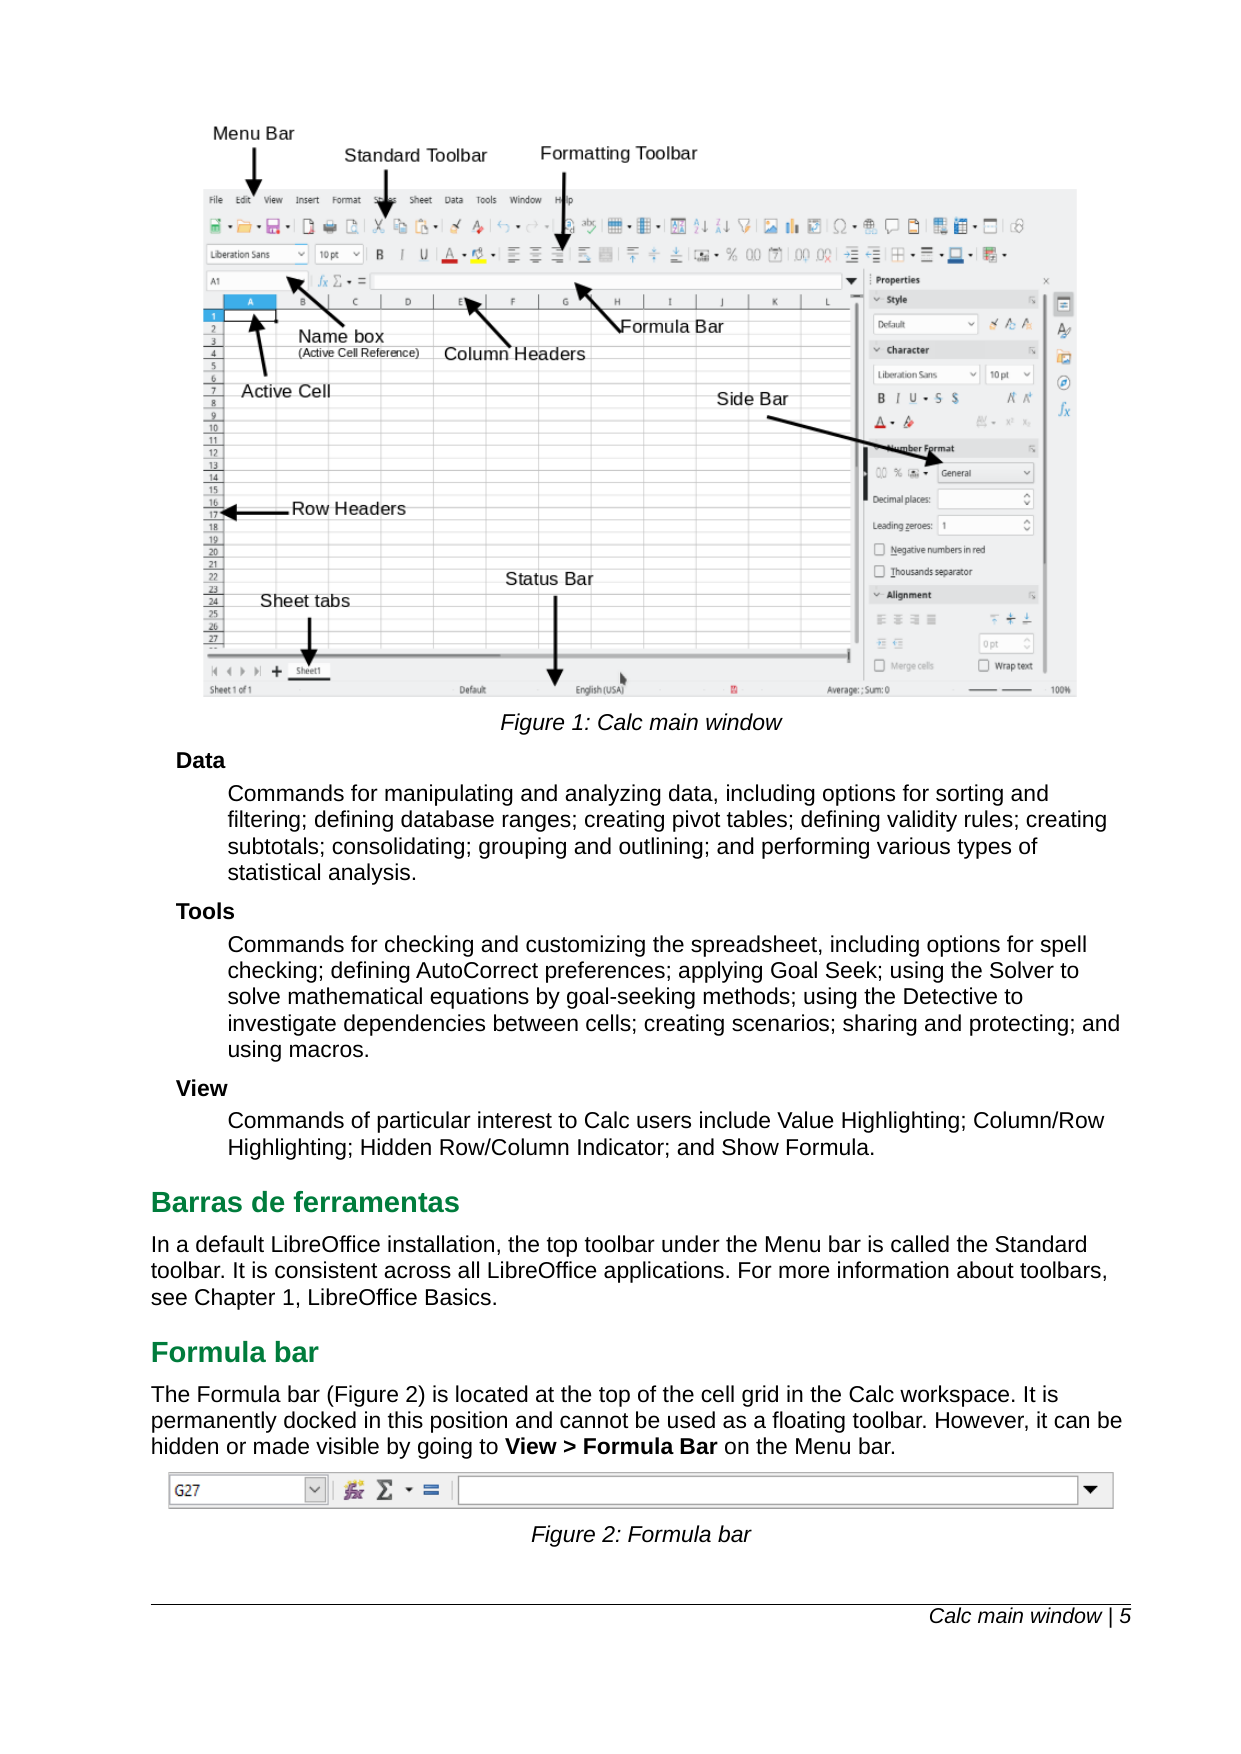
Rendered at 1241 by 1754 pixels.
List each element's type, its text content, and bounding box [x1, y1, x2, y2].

text Commands of particular interest to Calc users include Value Highlighting; Column/Row Highlighting; Hidden Row/Column Indicator; and Show Formula. [227, 1107, 1131, 1160]
subtitle Formula bar [151, 1335, 1131, 1368]
text The Formula bar (Figure 2) is located at the top of the cell grid in the Calc workspace. It is permanently docked in this position and cannot be used as a floating toolbar. However, it can be hidden or made visible by going to View > Formula Bar on the Menu bar. [151, 1381, 1131, 1460]
picture [203, 121, 1079, 697]
subtitle Barras de ferramentas [151, 1185, 1131, 1218]
text Tools [176, 898, 1131, 924]
text Figure 2: Formula bar [168, 1521, 1114, 1548]
text Data [176, 747, 1131, 774]
text Commands for manipulating and analyzing data, including options for sorting and filtering; defining database ranges; creating pivot tables; defining validity rules; creating subtotals; consolidating; grouping and outlining; and performing various types of statistical analysis. [227, 780, 1131, 885]
text Figure 1: Calc main window [203, 709, 1078, 735]
text Commands for checking and customizing the spreadsheet, including options for spell checking; defining AutoCorrect preferences; applying Goal Seek; using the Solver to solve mathematical equations by goal-seeking methods; using the Detective to investigate dependencies between cells; creating scenarios; sharing and protecting; and using macros. [227, 931, 1131, 1062]
text View [176, 1075, 1131, 1101]
picture [168, 1472, 1114, 1509]
text In a default LibreOffice installation, the top toolbar under the Menu bar is called the Standard toolbar. It is consistent across all LibreOffice applications. For more information about toolbars, see Chapter 1, LibreOffice Basics. [151, 1231, 1131, 1310]
